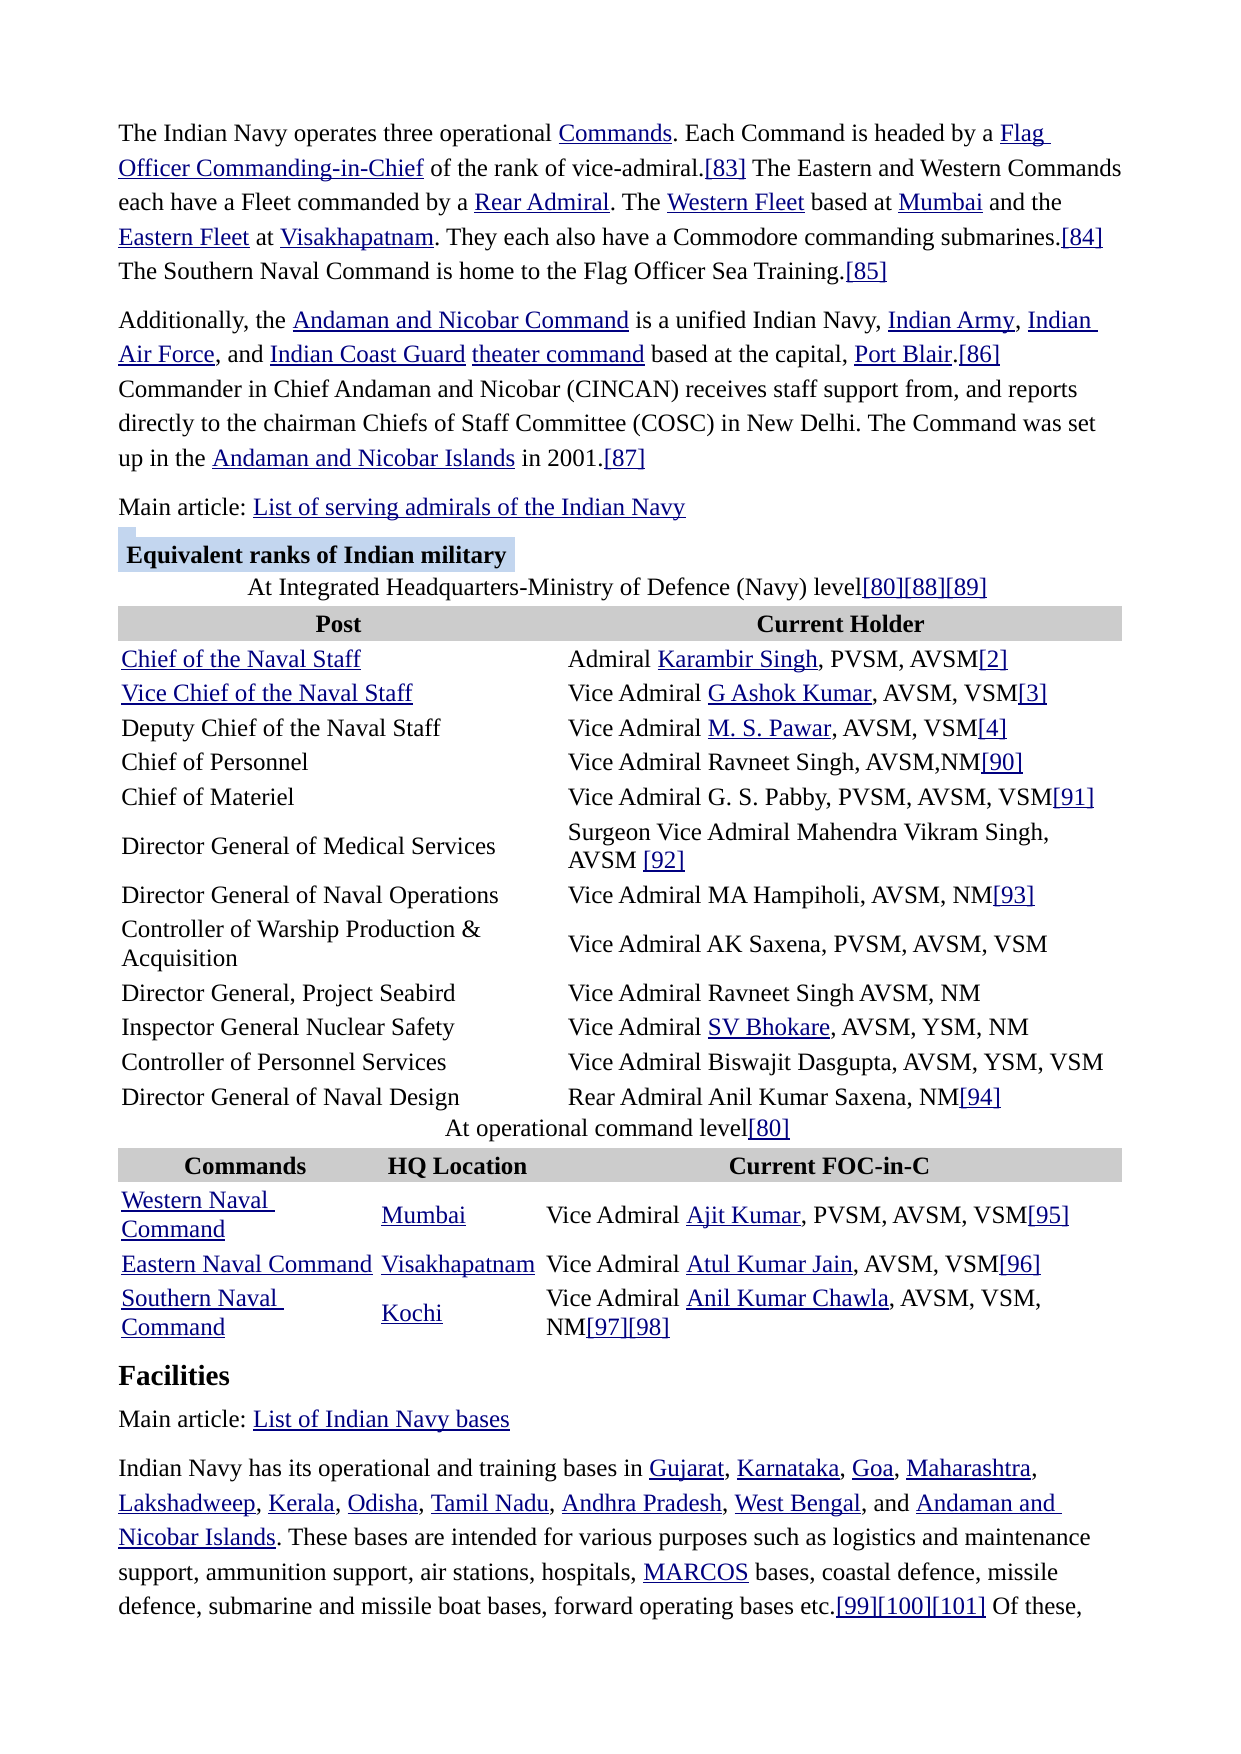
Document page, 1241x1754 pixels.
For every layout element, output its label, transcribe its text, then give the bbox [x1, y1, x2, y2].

text Additionally, the Andaman and Nicobar Command is a unified Indian Navy, Indian Army, Indian Air Force, and Indian Coast Guard theater command based at the capital, Port Blair.[86] Commander in Chief Andaman and Nicobar (CINCAN) receives staff support from, and reports directly to the chairman Chiefs of Staff Committee (COSC) in New Delhi. The Command was set up in the Andaman and Nicobar Islands in 2001.[87] [118, 305, 1122, 472]
table_cell Controller of Warship Production & Acquisition [118, 912, 565, 975]
table_cell Chief of Materiel [118, 779, 565, 814]
subtitle Facilities [118, 1358, 1122, 1392]
text Indian Navy has its operational and training bases in Gujarat, Karnataka, Goa, Maharashtra, Lakshadweep, Kerala, Odisha, Tamil Nadu, Andhra Pradesh, West Bengal, and Andaman and Nicobar Islands. These bases are intended for various purposes such as logistics and maintenance support, ammunition support, air stations, hospitals, MARCOS bases, coastal defence, missile defence, submarine and missile boat bases, forward operating bases etc.[99][100][101] Of these, [118, 1453, 1122, 1620]
table_cell Rear Admiral Anil Kumar Saxena, NM[94] [565, 1079, 1122, 1113]
table_header [118, 527, 136, 537]
text Main article: List of Indian Navy bases [118, 1404, 1122, 1433]
text The Indian Navy operates three operational Commands. Each Command is headed by a Flag Officer Commanding-in-Chief of the rank of vice-admiral.[83] The Eastern and Western Commands each have a Fleet commanded by a Rear Admiral. The Western Fleet based at Mumbai and the Eastern Fleet at Visakhapatnam. They each also have a Commodore commanding submarines.[84] The Southern Naval Command is home to the Flag Officer Sea Training.[85] [118, 118, 1122, 285]
table_cell Vice Chief of the Naval Staff [118, 675, 565, 710]
table_cell Vice Admiral AK Saxena, PVSM, AVSM, VSM [565, 912, 1122, 975]
table_cell Vice Admiral Atul Kumar Jain, AVSM, VSM[96] [543, 1246, 1122, 1280]
table_cell Vice Admiral G. S. Pabby, PVSM, AVSM, VSM[91] [565, 779, 1122, 814]
table_cell Director General, Project Seabird [118, 975, 565, 1009]
text At operational command level[80] [118, 1113, 1122, 1142]
table_cell Director General of Naval Design [118, 1079, 565, 1113]
table_cell Chief of Personnel [118, 745, 565, 779]
table_cell Vice Admiral G Ashok Kumar, AVSM, VSM[3] [565, 675, 1122, 710]
table_cell Admiral Karambir Singh, PVSM, AVSM[2] [565, 641, 1122, 675]
table_cell Vice Admiral M. S. Pawar, AVSM, VSM[4] [565, 710, 1122, 744]
table_cell Vice Admiral Anil Kumar Chawla, AVSM, VSM, NM[97][98] [543, 1280, 1122, 1344]
table_header Commands [118, 1148, 378, 1182]
table_cell Mumbai [378, 1183, 543, 1246]
table_cell Surgeon Vice Admiral Mahendra Vikram Singh, AVSM [92] [565, 814, 1122, 877]
table_cell Visakhapatnam [378, 1246, 543, 1280]
table_cell Vice Admiral Ravneet Singh AVSM, NM [565, 975, 1122, 1009]
table_cell Deputy Chief of the Naval Staff [118, 710, 565, 744]
table_cell Chief of the Naval Staff [118, 641, 565, 675]
table_cell Vice Admiral MA Hampiholi, AVSM, NM[93] [565, 877, 1122, 912]
table_cell Inspector General Nuclear Safety [118, 1010, 565, 1044]
text Main article: List of serving admirals of the Indian Navy [118, 492, 1122, 521]
table_cell Controller of Personnel Services [118, 1044, 565, 1079]
table_header Current FOC-in-C [543, 1148, 1122, 1182]
table_cell Vice Admiral SV Bhokare, AVSM, YSM, NM [565, 1010, 1122, 1044]
table_header Post [118, 606, 565, 641]
table_cell Eastern Naval Command [118, 1246, 378, 1280]
table_header Equivalent ranks of Indian military [118, 537, 515, 572]
table_cell Director General of Naval Operations [118, 877, 565, 912]
table_header Current Holder [565, 606, 1122, 641]
table_header HQ Location [378, 1148, 543, 1182]
table_cell Vice Admiral Ajit Kumar, PVSM, AVSM, VSM[95] [543, 1183, 1122, 1246]
table_cell Vice Admiral Biswajit Dasgupta, AVSM, YSM, VSM [565, 1044, 1122, 1079]
text At Integrated Headquarters-Ministry of Defence (Navy) level[80][88][89] [118, 572, 1122, 601]
table_cell Kochi [378, 1280, 543, 1344]
table_cell Vice Admiral Ravneet Singh, AVSM,NM[90] [565, 745, 1122, 779]
table_cell Western Naval Command [118, 1183, 378, 1246]
table_cell Director General of Medical Services [118, 814, 565, 877]
table_cell Southern Naval Command [118, 1280, 378, 1344]
